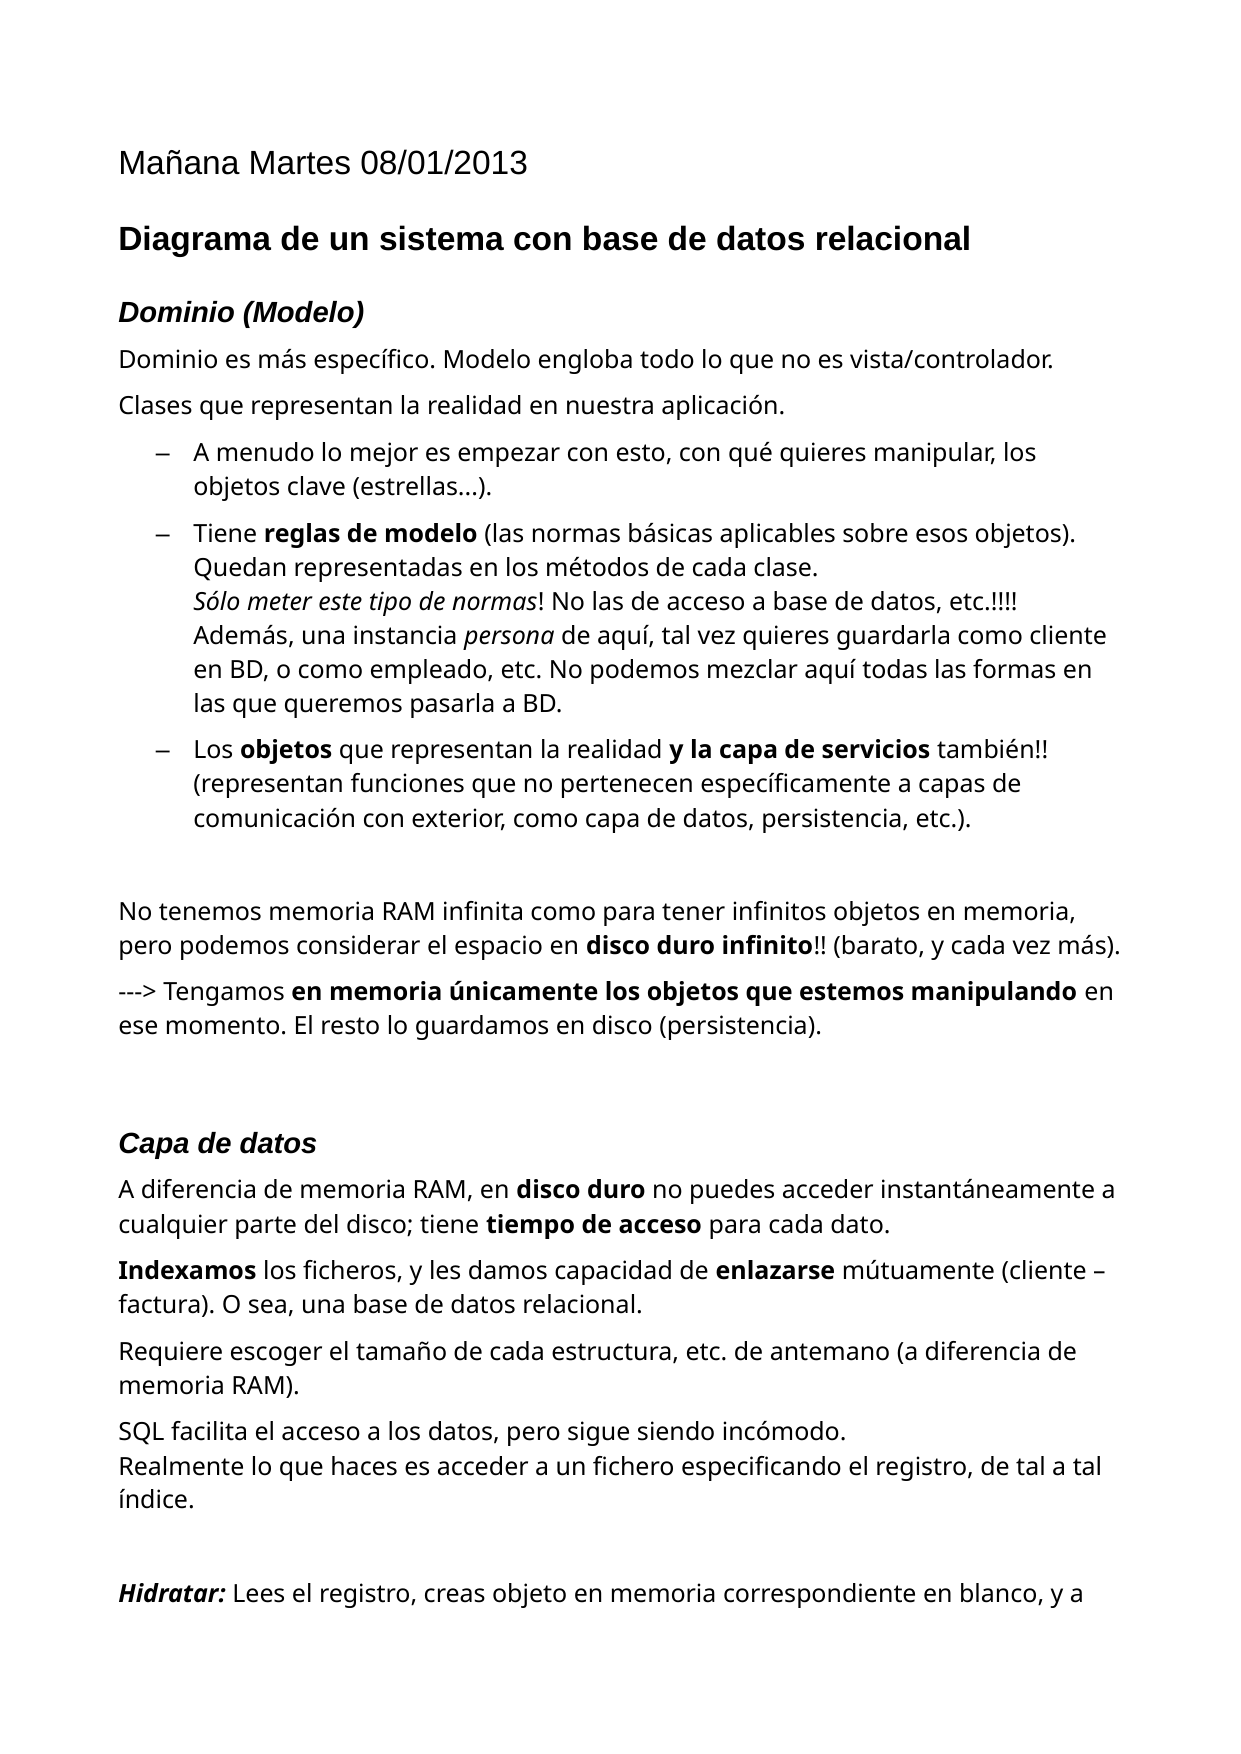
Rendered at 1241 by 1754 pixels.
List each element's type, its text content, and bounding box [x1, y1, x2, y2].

subtitle Mañana Martes 08/01/2013 [117, 143, 1122, 182]
list Tiene reglas de modelo (las normas básicas aplicables sobre esos objetos). Quedan representadas en los métodos de cada clase. Sólo meter este tipo de normas! No las de acceso a base de datos, etc.!!!! Además, una instancia persona de aquí, tal vez quieres guardarla como cliente en BD, o como empleado, etc. No podemos mezclar aquí todas las formas en las que queremos pasarla a BD. [156, 515, 1122, 719]
text No tenemos memoria RAM infinita como para tener infinitos objetos en memoria, pero podemos considerar el espacio en disco duro infinito!! (barato, y cada vez más). [118, 893, 1122, 961]
subtitle Capa de datos [118, 1126, 1122, 1160]
text A diferencia de memoria RAM, en disco duro no puedes acceder instantáneamente a cualquier parte del disco; tiene tiempo de acceso para cada dato. [118, 1172, 1122, 1240]
text Requiere escoger el tamaño de cada estructura, etc. de antemano (a diferencia de memoria RAM). [118, 1333, 1122, 1402]
subtitle Diagrama de un sistema con base de datos relacional [118, 219, 1122, 258]
list Los objetos que representan la realidad y la capa de servicios también!! (representan funciones que no pertenecen específicamente a capas de comunicación con exterior, como capa de datos, persistencia, etc.). [156, 732, 1122, 834]
subtitle Dominio (Modelo) [118, 295, 1122, 329]
text Clases que representan la realidad en nuestra aplicación. [118, 388, 1122, 422]
text Dominio es más específico. Modelo engloba todo lo que no es vista/controlador. [118, 341, 1122, 376]
text ---> Tengamos en memoria únicamente los objetos que estemos manipulando en ese momento. El resto lo guardamos en disco (persistencia). [118, 974, 1122, 1042]
text Hidratar: Lees el registro, creas objeto en memoria correspondiente en blanco, y a [118, 1575, 1122, 1609]
text SQL facilita el acceso a los datos, pero sigue siendo incómodo. Realmente lo que haces es acceder a un fichero especificando el registro, de tal a tal índice. [118, 1414, 1122, 1516]
list A menudo lo mejor es empezar con esto, con qué quieres manipular, los objetos clave (estrellas...). [156, 434, 1122, 503]
text Indexamos los ficheros, y les damos capacidad de enlazarse mútuamente (cliente – factura). O sea, una base de datos relacional. [118, 1253, 1122, 1321]
